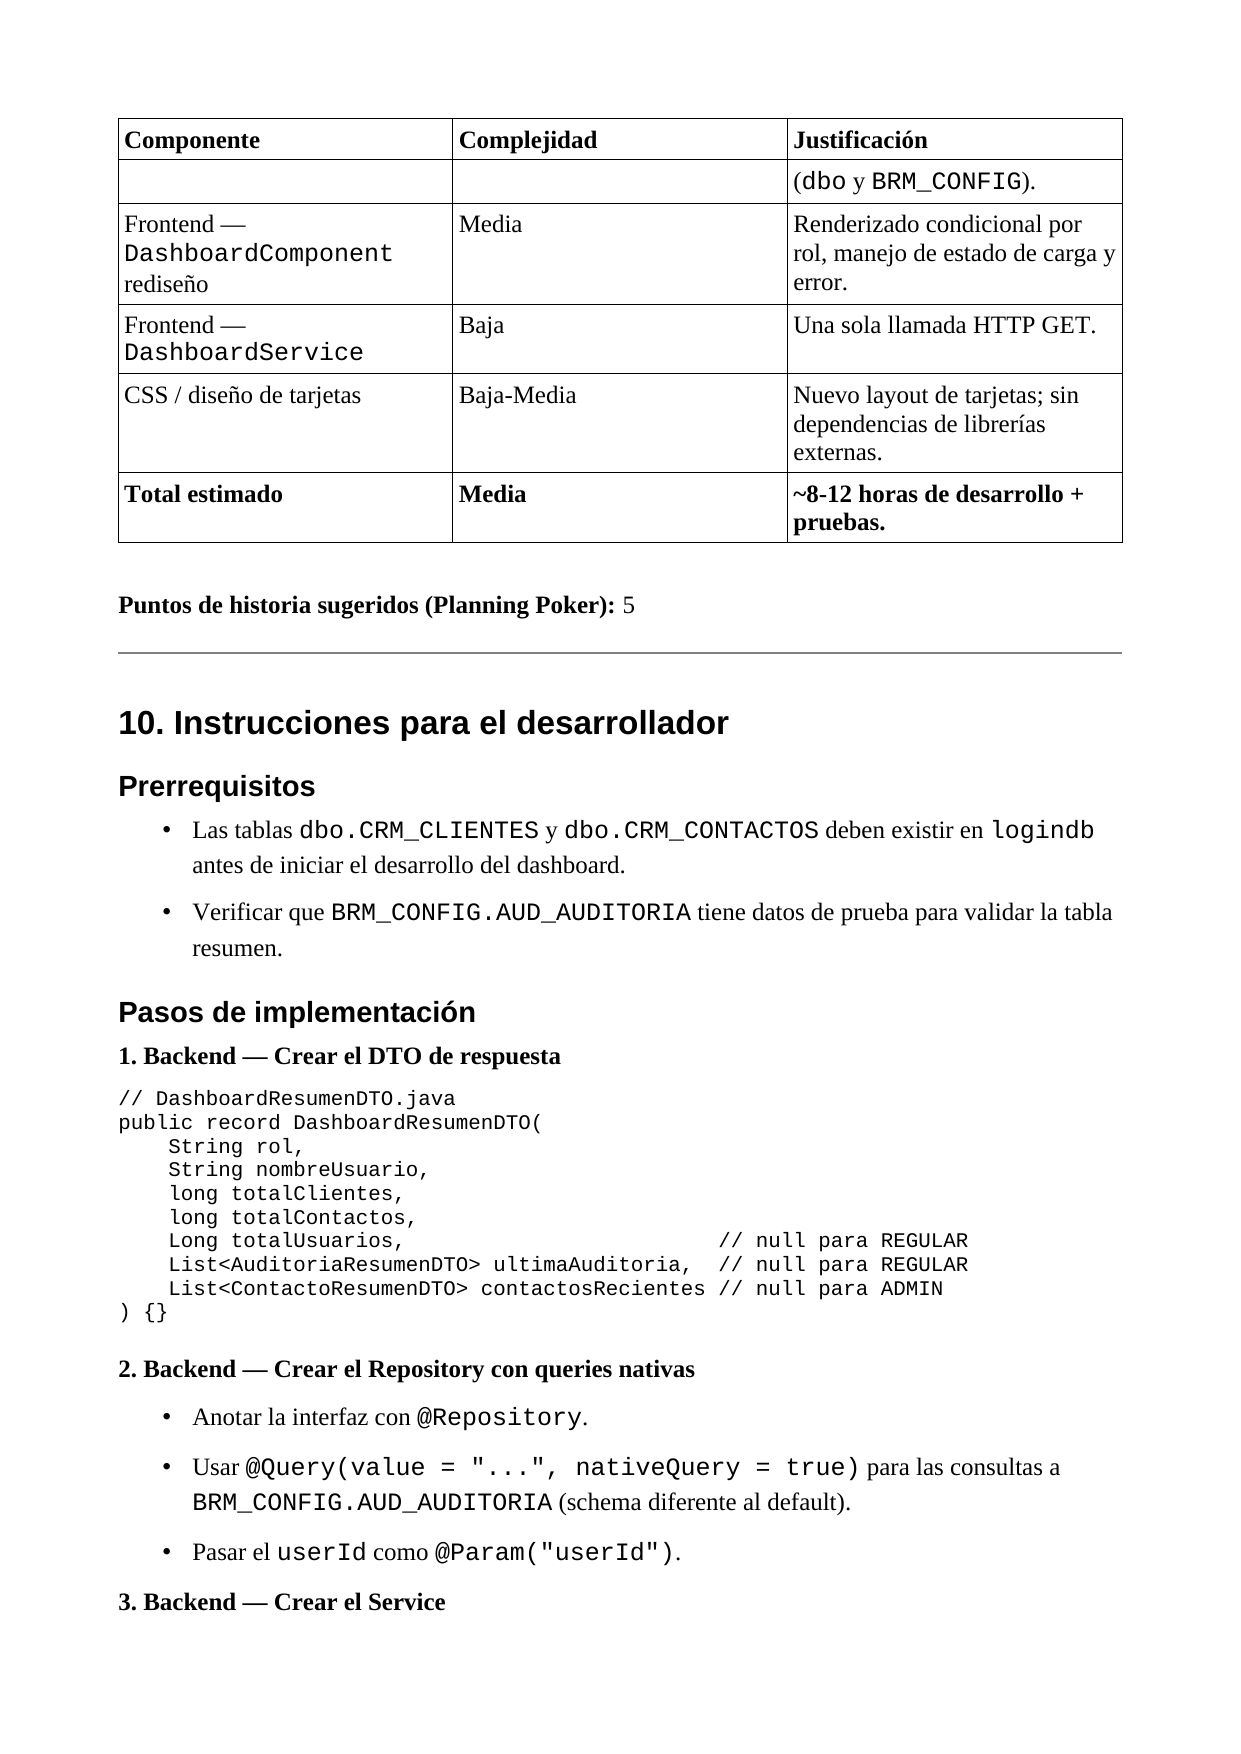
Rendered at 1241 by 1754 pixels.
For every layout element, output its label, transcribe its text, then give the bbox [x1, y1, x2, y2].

text 2. Backend — Crear el Repository con queries nativas [118, 1354, 1122, 1383]
table_cell Baja [453, 305, 787, 373]
table_cell Renderizado condicional por rol, manejo de estado de carga y error. [788, 204, 1122, 303]
list Las tablas dbo.CRM_CLIENTES y dbo.CRM_CONTACTOS deben existir en logindb antes de iniciar el desarrollo del dashboard. [162, 815, 1122, 879]
text 1. Backend — Crear el DTO de respuesta [118, 1041, 1122, 1069]
table_cell [119, 160, 452, 203]
table_cell Total estimado [119, 473, 452, 542]
text Puntos de historia sugeridos (Planning Poker): 5 [118, 591, 1122, 619]
table_cell Nuevo layout de tarjetas; sin dependencias de librerías externas. [788, 374, 1122, 472]
subtitle Prerrequisitos [118, 769, 1122, 802]
table_cell Media [453, 473, 787, 542]
table_header Justificación [788, 119, 1122, 159]
table_cell Baja-Media [453, 374, 787, 472]
list Verificar que BRM_CONFIG.AUD_AUDITORIA tiene datos de prueba para validar la tabla resumen. [162, 897, 1122, 961]
table_cell CSS / diseño de tarjetas [119, 374, 452, 472]
list Usar @Query(value = "...", nativeQuery = true) para las consultas a BRM_CONFIG.AUD_AUDITORIA (schema diferente al default). [162, 1452, 1122, 1518]
list Anotar la interfaz con @Repository. [162, 1402, 1122, 1433]
text // DashboardResumenDTO.java public record DashboardResumenDTO( String rol, String nombreUsuario, long totalClientes, long totalContactos, Long totalUsuarios, // null para REGULAR List<AuditoriaResumenDTO> ultimaAuditoria, // null para REGULAR List<ContactoResumenDTO> contactosRecientes // null para ADMIN ) {} [118, 1088, 1122, 1325]
table_cell Una sola llamada HTTP GET. [788, 305, 1122, 373]
subtitle Pasos de implementación [118, 995, 1122, 1028]
table_cell (dbo y BRM_CONFIG). [788, 160, 1122, 203]
table_header Complejidad [453, 119, 787, 159]
text 3. Backend — Crear el Service [118, 1587, 1122, 1616]
table_header Componente [119, 119, 452, 159]
table_cell Frontend — DashboardService [119, 305, 452, 373]
list Pasar el userId como @Param("userId"). [162, 1537, 1122, 1568]
table_cell Frontend — DashboardComponent rediseño [119, 204, 452, 303]
subtitle 10. Instrucciones para el desarrollador [118, 703, 1122, 742]
table_cell ~8-12 horas de desarrollo + pruebas. [788, 473, 1122, 542]
table_cell Media [453, 204, 787, 303]
table_cell [453, 160, 787, 203]
